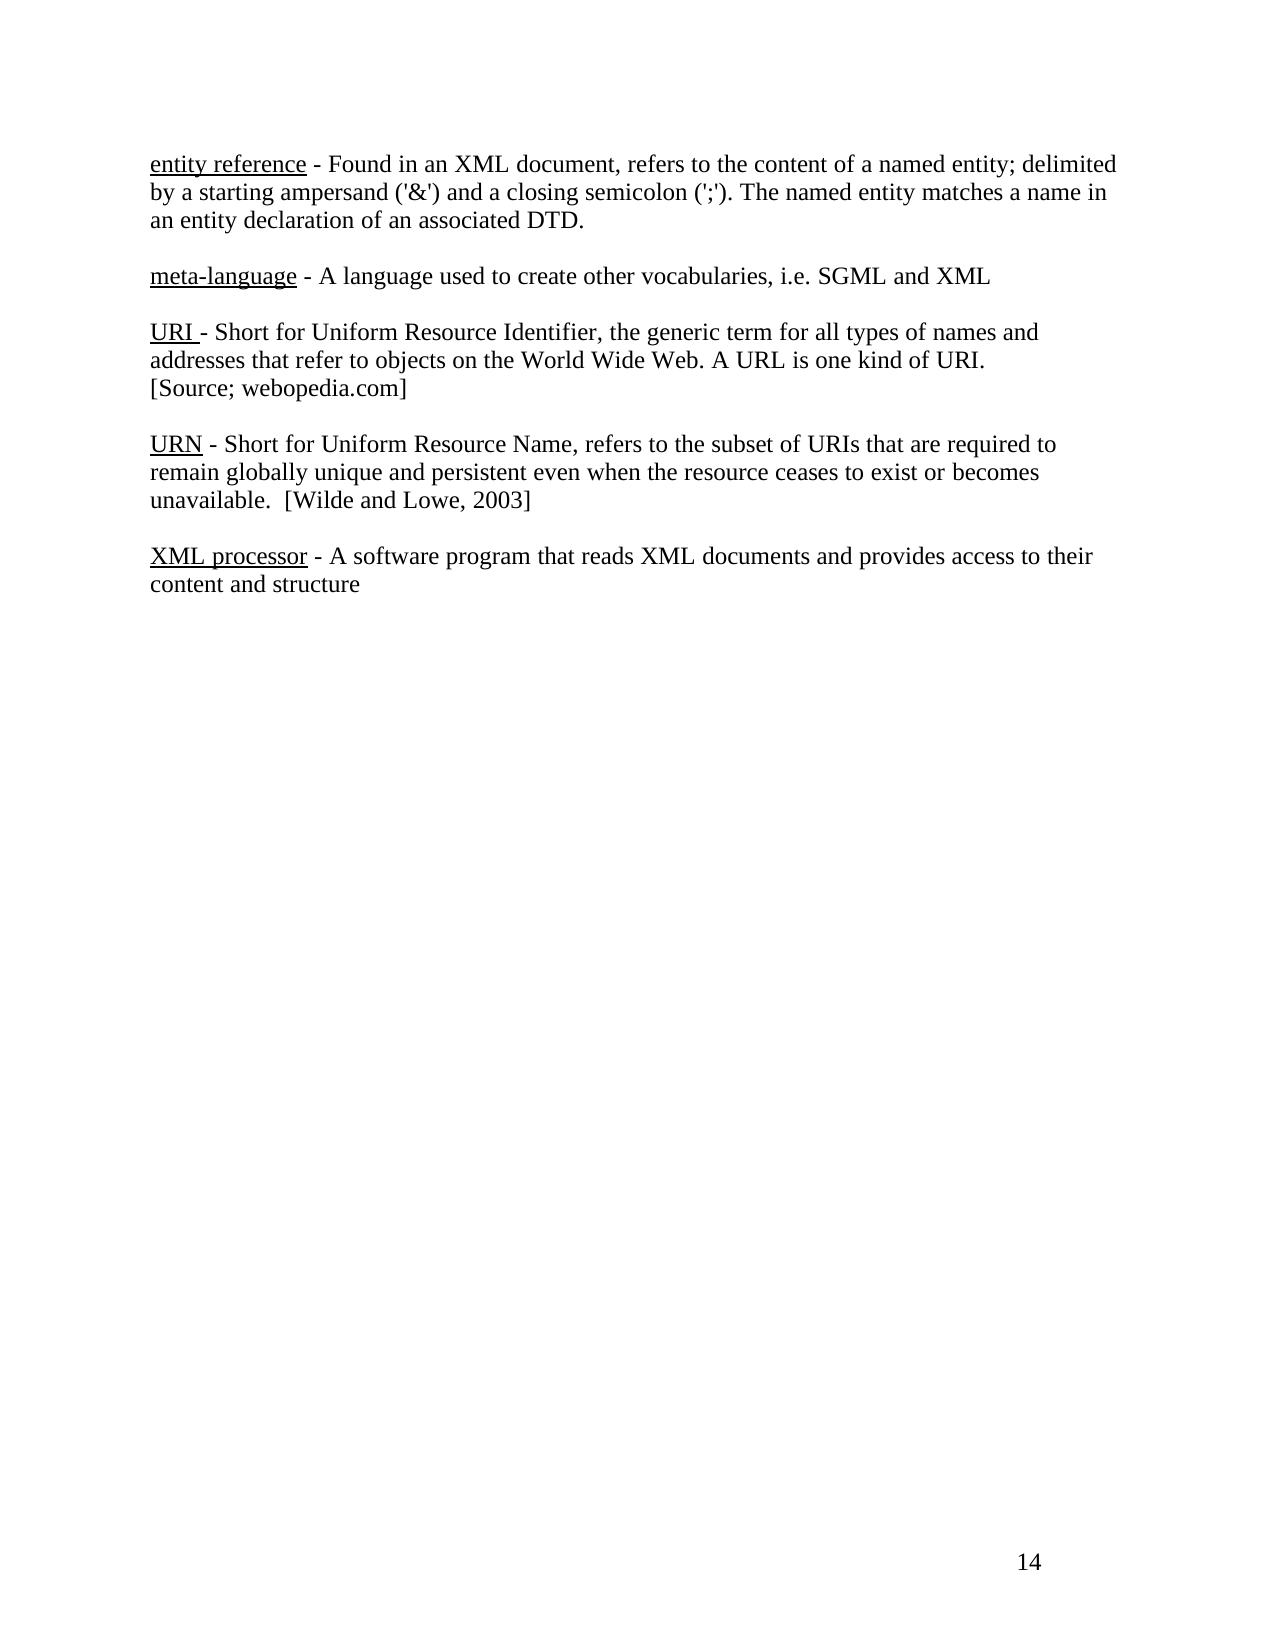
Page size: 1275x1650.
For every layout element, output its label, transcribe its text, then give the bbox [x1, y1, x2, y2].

text URN - Short for Uniform Resource Name, refers to the subset of URIs that are required to remain globally unique and persistent even when the resource ceases to exist or becomes unavailable. [Wilde and Lowe, 2003] [150, 430, 1125, 514]
text XML processor - A software program that reads XML documents and provides access to their content and structure [150, 542, 1125, 598]
text entity reference - Found in an XML document, refers to the content of a named entity; delimited by a starting ampersand ('&') and a closing semicolon (';'). The named entity matches a name in an entity declaration of an associated DTD. [150, 150, 1125, 234]
text meta-language - A language used to create other vocabularies, i.e. SGML and XML [150, 262, 1125, 290]
text [Source; webopedia.com] [150, 374, 1125, 402]
text URI - Short for Uniform Resource Identifier, the generic term for all types of names and addresses that refer to objects on the World Wide Web. A URL is one kind of URI. [150, 318, 1125, 374]
